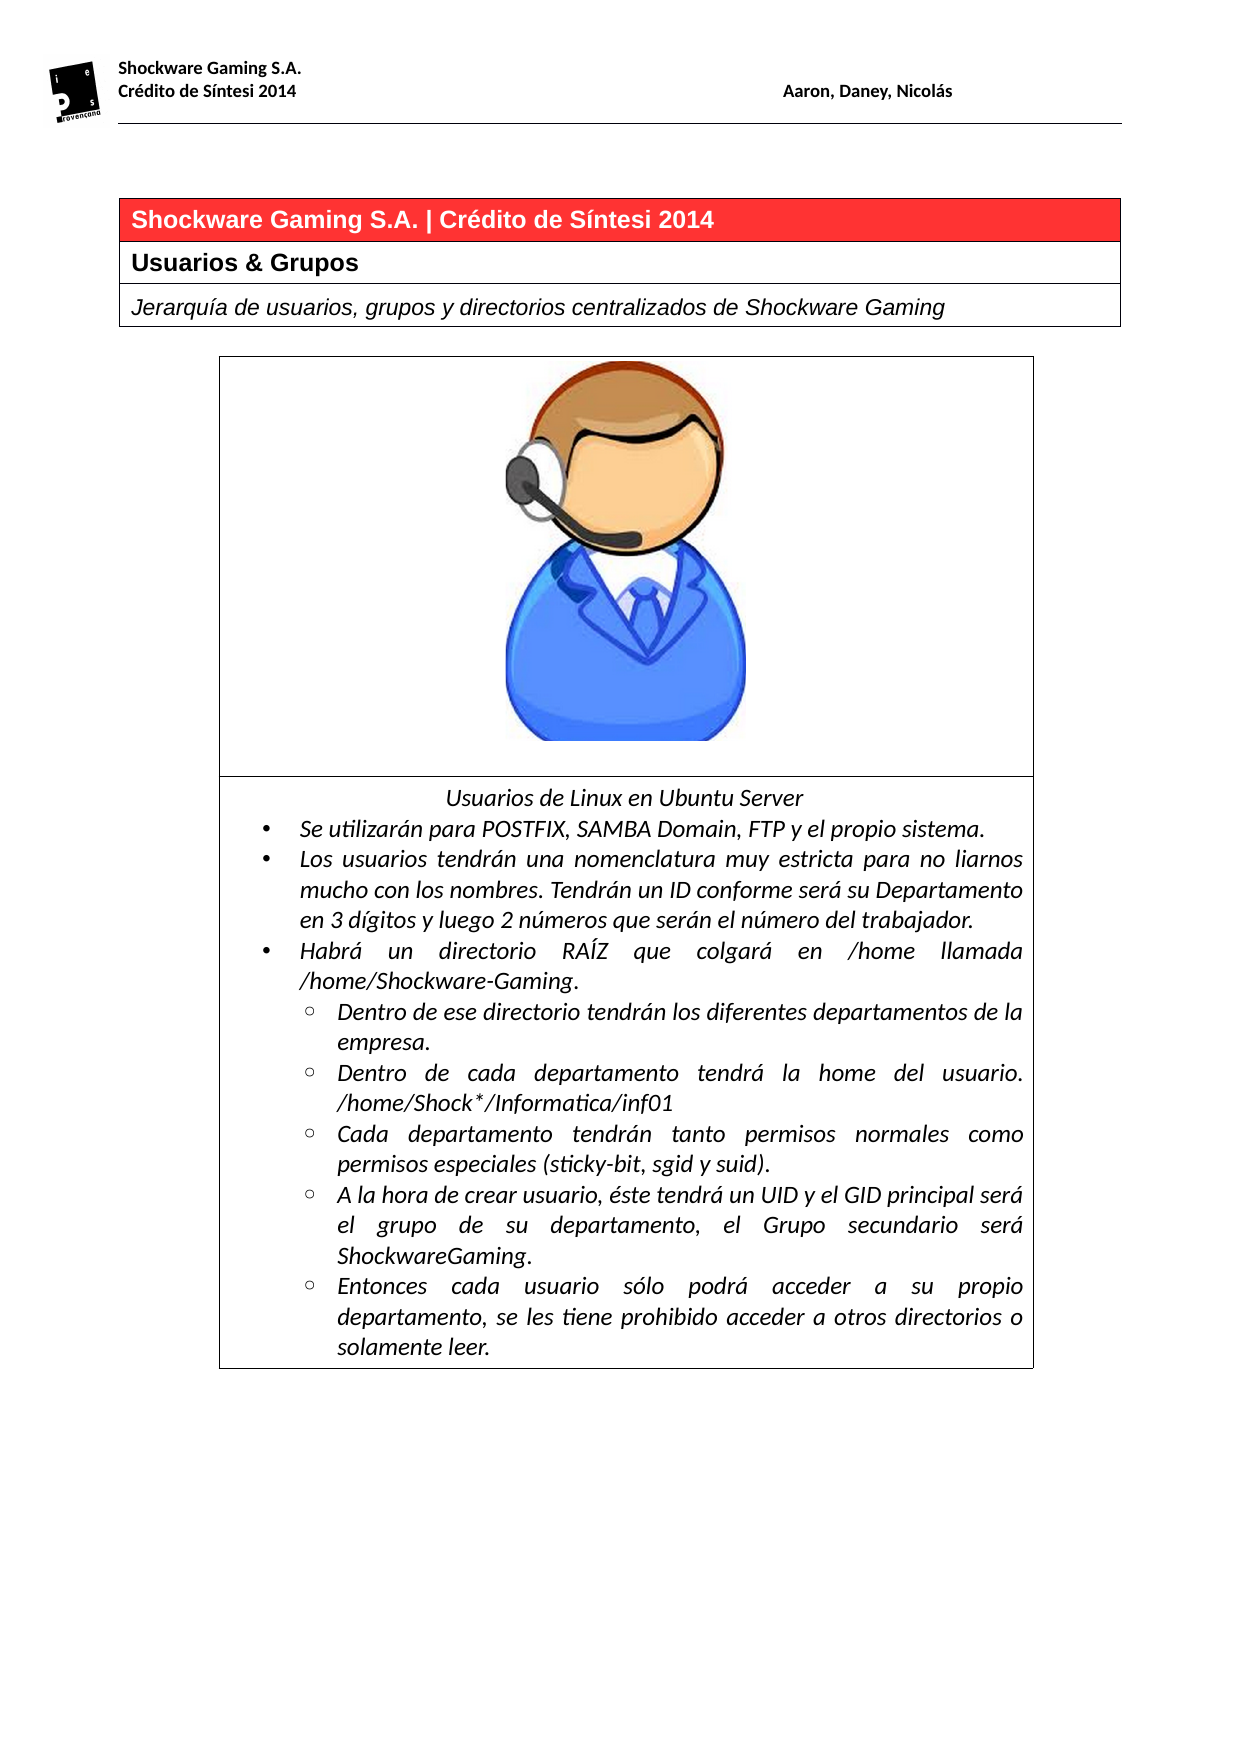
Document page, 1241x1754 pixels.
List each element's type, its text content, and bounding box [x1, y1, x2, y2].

table_header [220, 357, 1033, 776]
table_cell Jerarquía de usuarios, grupos y directorios centralizados de Shockware Gaming [120, 284, 1120, 326]
table_cell Usuarios de Linux en Ubuntu Server Se utilizarán para POSTFIX, SAMBA Domain, FTP y el propio sistema. Los usuarios tendrán una nomenclatura muy estricta para no liarnos mucho con los nombres. Tendrán un ID conforme será su Departamento en 3 dígitos y luego 2 números que serán el número del trabajador. Habrá un directorio RAÍZ que colgará en /home llamada /home/Shockware-Gaming. Dentro de ese directorio tendrán los diferentes departamentos de la empresa. Dentro de cada departamento tendrá la home del usuario. /home/Shock*/Informatica/inf01 Cada departamento tendrán tanto permisos normales como permisos especiales (sticky-bit, sgid y suid). A la hora de crear usuario, éste tendrá un UID y el GID principal será el grupo de su departamento, el Grupo secundario será ShockwareGaming. Entonces cada usuario sólo podrá acceder a su propio departamento, se les tiene prohibido acceder a otros directorios o solamente leer. [220, 777, 1033, 1368]
picture [43, 54, 110, 128]
table_header Shockware Gaming S.A. | Crédito de Síntesi 2014 [120, 199, 1120, 241]
table_cell Usuarios & Grupos [120, 242, 1120, 283]
picture [505, 361, 746, 741]
